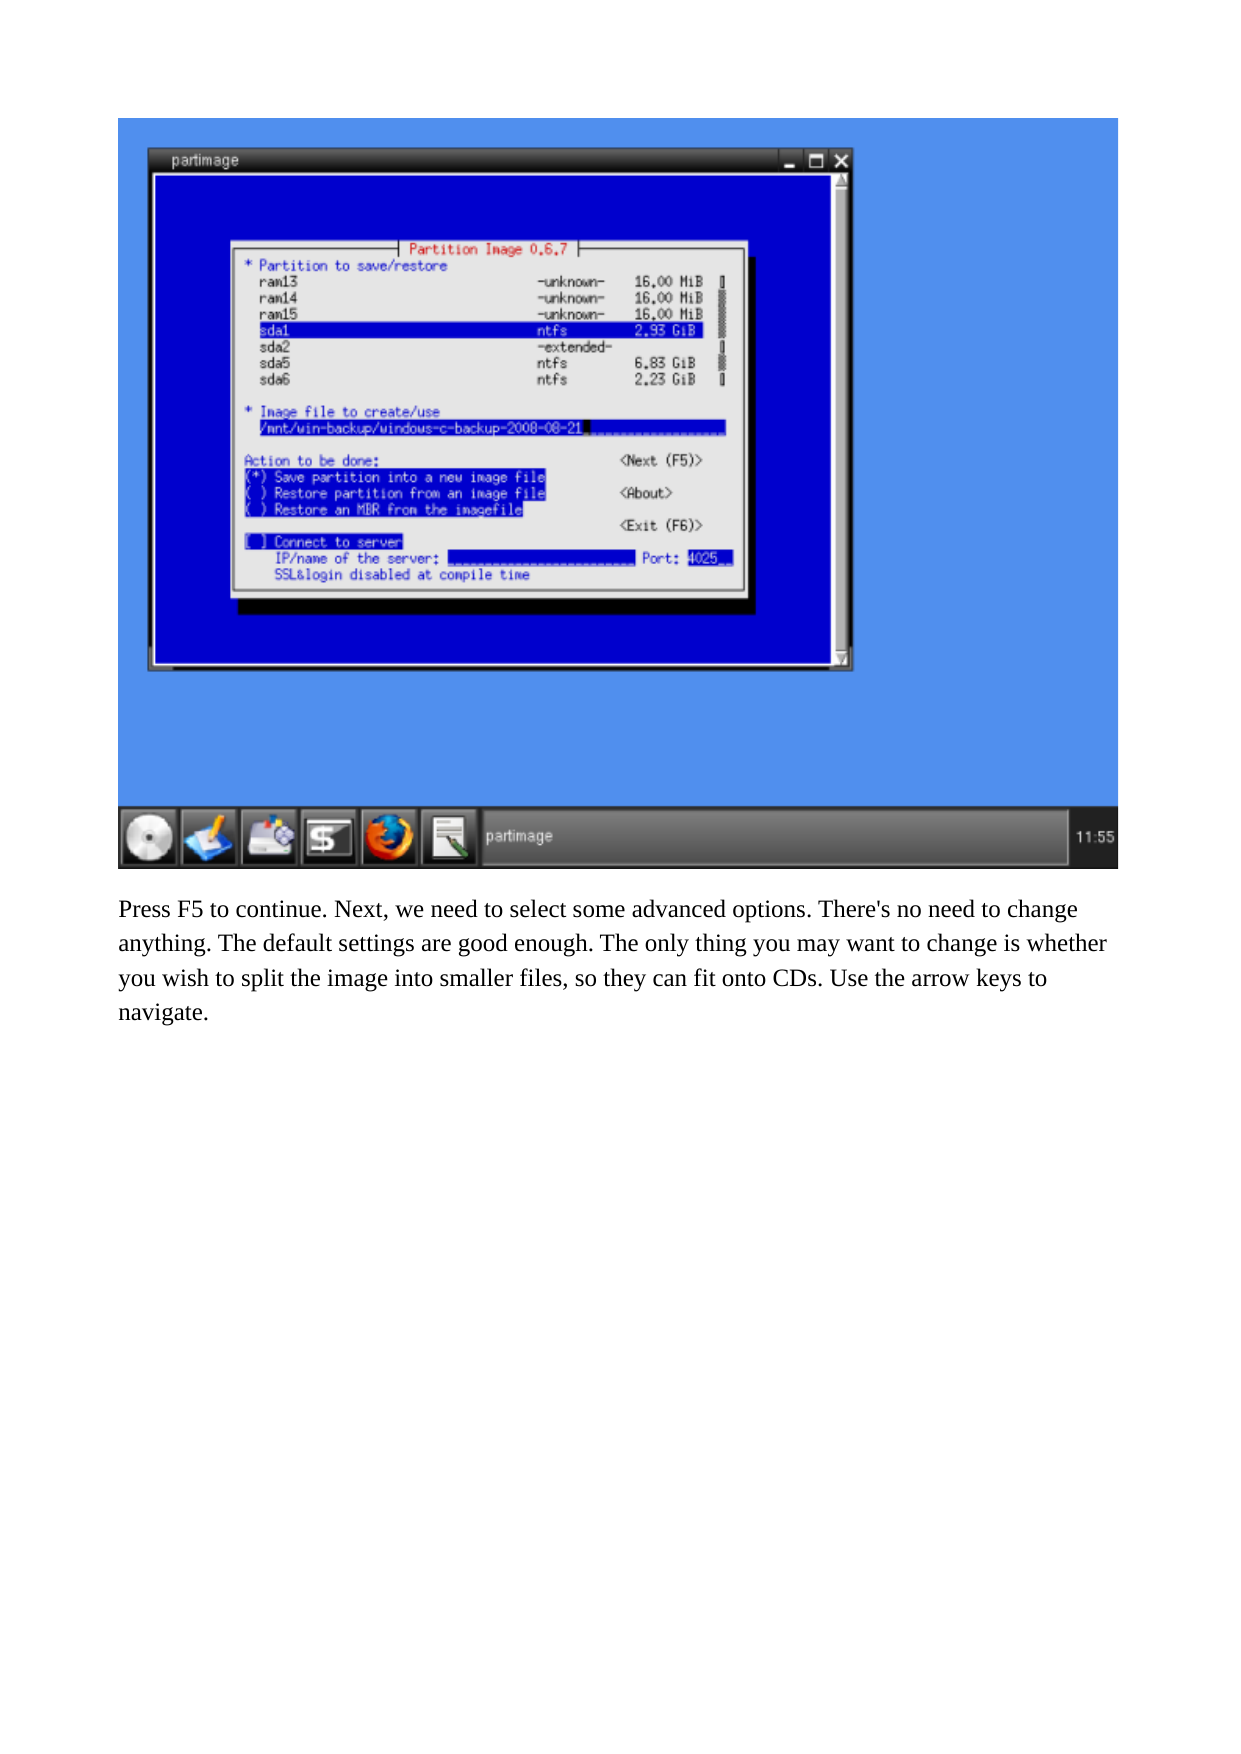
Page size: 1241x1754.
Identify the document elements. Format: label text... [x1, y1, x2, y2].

picture [118, 118, 1119, 869]
text Press F5 to continue. Next, we need to select some advanced options. There's no need to change anything. The default settings are good enough. The only thing you may want to change is whether you wish to split the image into smaller files, so they can fit onto CDs. Use the arrow keys to navigate. [118, 894, 1122, 1026]
